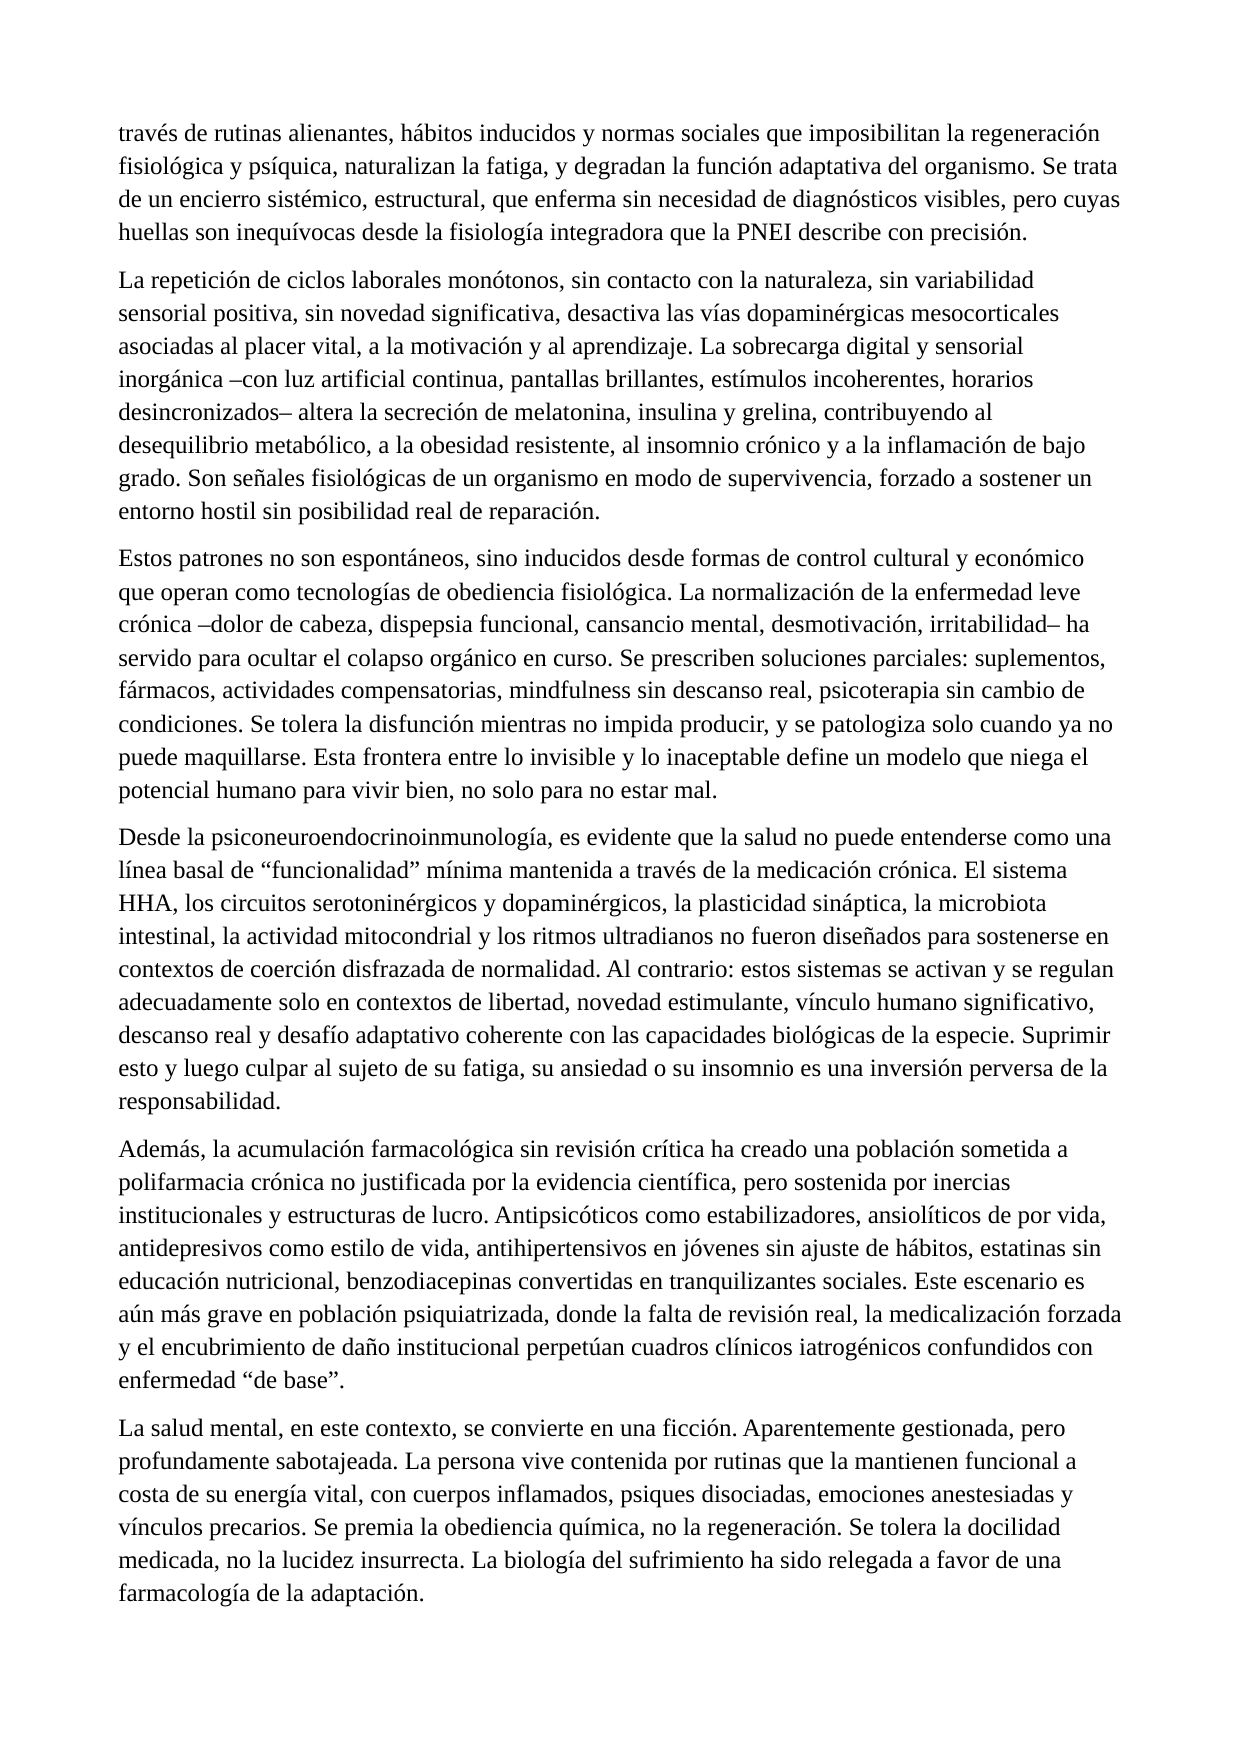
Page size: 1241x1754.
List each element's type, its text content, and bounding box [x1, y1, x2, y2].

text La repetición de ciclos laborales monótonos, sin contacto con la naturaleza, sin variabilidad sensorial positiva, sin novedad significativa, desactiva las vías dopaminérgicas mesocorticales asociadas al placer vital, a la motivación y al aprendizaje. La sobrecarga digital y sensorial inorgánica –con luz artificial continua, pantallas brillantes, estímulos incoherentes, horarios desincronizados– altera la secreción de melatonina, insulina y grelina, contribuyendo al desequilibrio metabólico, a la obesidad resistente, al insomnio crónico y a la inflamación de bajo grado. Son señales fisiológicas de un organismo en modo de supervivencia, forzado a sostener un entorno hostil sin posibilidad real de reparación. [118, 265, 1122, 525]
text Desde la psiconeuroendocrinoinmunología, es evidente que la salud no puede entenderse como una línea basal de “funcionalidad” mínima mantenida a través de la medicación crónica. El sistema HHA, los circuitos serotoninérgicos y dopaminérgicos, la plasticidad sináptica, la microbiota intestinal, la actividad mitocondrial y los ritmos ultradianos no fueron diseñados para sostenerse en contextos de coerción disfrazada de normalidad. Al contrario: estos sistemas se activan y se regulan adecuadamente solo en contextos de libertad, novedad estimulante, vínculo humano significativo, descanso real y desafío adaptativo coherente con las capacidades biológicas de la especie. Suprimir esto y luego culpar al sujeto de su fatiga, su ansiedad o su insomnio es una inversión perversa de la responsabilidad. [118, 822, 1122, 1115]
text La salud mental, en este contexto, se convierte en una ficción. Aparentemente gestionada, pero profundamente sabotajeada. La persona vive contenida por rutinas que la mantienen funcional a costa de su energía vital, con cuerpos inflamados, psiques disociadas, emociones anestesiadas y vínculos precarios. Se premia la obediencia química, no la regeneración. Se tolera la docilidad medicada, no la lucidez insurrecta. La biología del sufrimiento ha sido relegada a favor de una farmacología de la adaptación. [118, 1413, 1122, 1607]
text Además, la acumulación farmacológica sin revisión crítica ha creado una población sometida a polifarmacia crónica no justificada por la evidencia científica, pero sostenida por inercias institucionales y estructuras de lucro. Antipsicóticos como estabilizadores, ansiolíticos de por vida, antidepresivos como estilo de vida, antihipertensivos en jóvenes sin ajuste de hábitos, estatinas sin educación nutricional, benzodiacepinas convertidas en tranquilizantes sociales. Este escenario es aún más grave en población psiquiatrizada, donde la falta de revisión real, la medicalización forzada y el encubrimiento de daño institucional perpetúan cuadros clínicos iatrogénicos confundidos con enfermedad “de base”. [118, 1134, 1122, 1394]
text través de rutinas alienantes, hábitos inducidos y normas sociales que imposibilitan la regeneración fisiológica y psíquica, naturalizan la fatiga, y degradan la función adaptativa del organismo. Se trata de un encierro sistémico, estructural, que enferma sin necesidad de diagnósticos visibles, pero cuyas huellas son inequívocas desde la fisiología integradora que la PNEI describe con precisión. [118, 118, 1122, 246]
text Estos patrones no son espontáneos, sino inducidos desde formas de control cultural y económico que operan como tecnologías de obediencia fisiológica. La normalización de la enfermedad leve crónica –dolor de cabeza, dispepsia funcional, cansancio mental, desmotivación, irritabilidad– ha servido para ocultar el colapso orgánico en curso. Se prescriben soluciones parciales: suplementos, fármacos, actividades compensatorias, mindfulness sin descanso real, psicoterapia sin cambio de condiciones. Se tolera la disfunción mientras no impida producir, y se patologiza solo cuando ya no puede maquillarse. Esta frontera entre lo invisible y lo inaceptable define un modelo que niega el potencial humano para vivir bien, no solo para no estar mal. [118, 543, 1122, 803]
